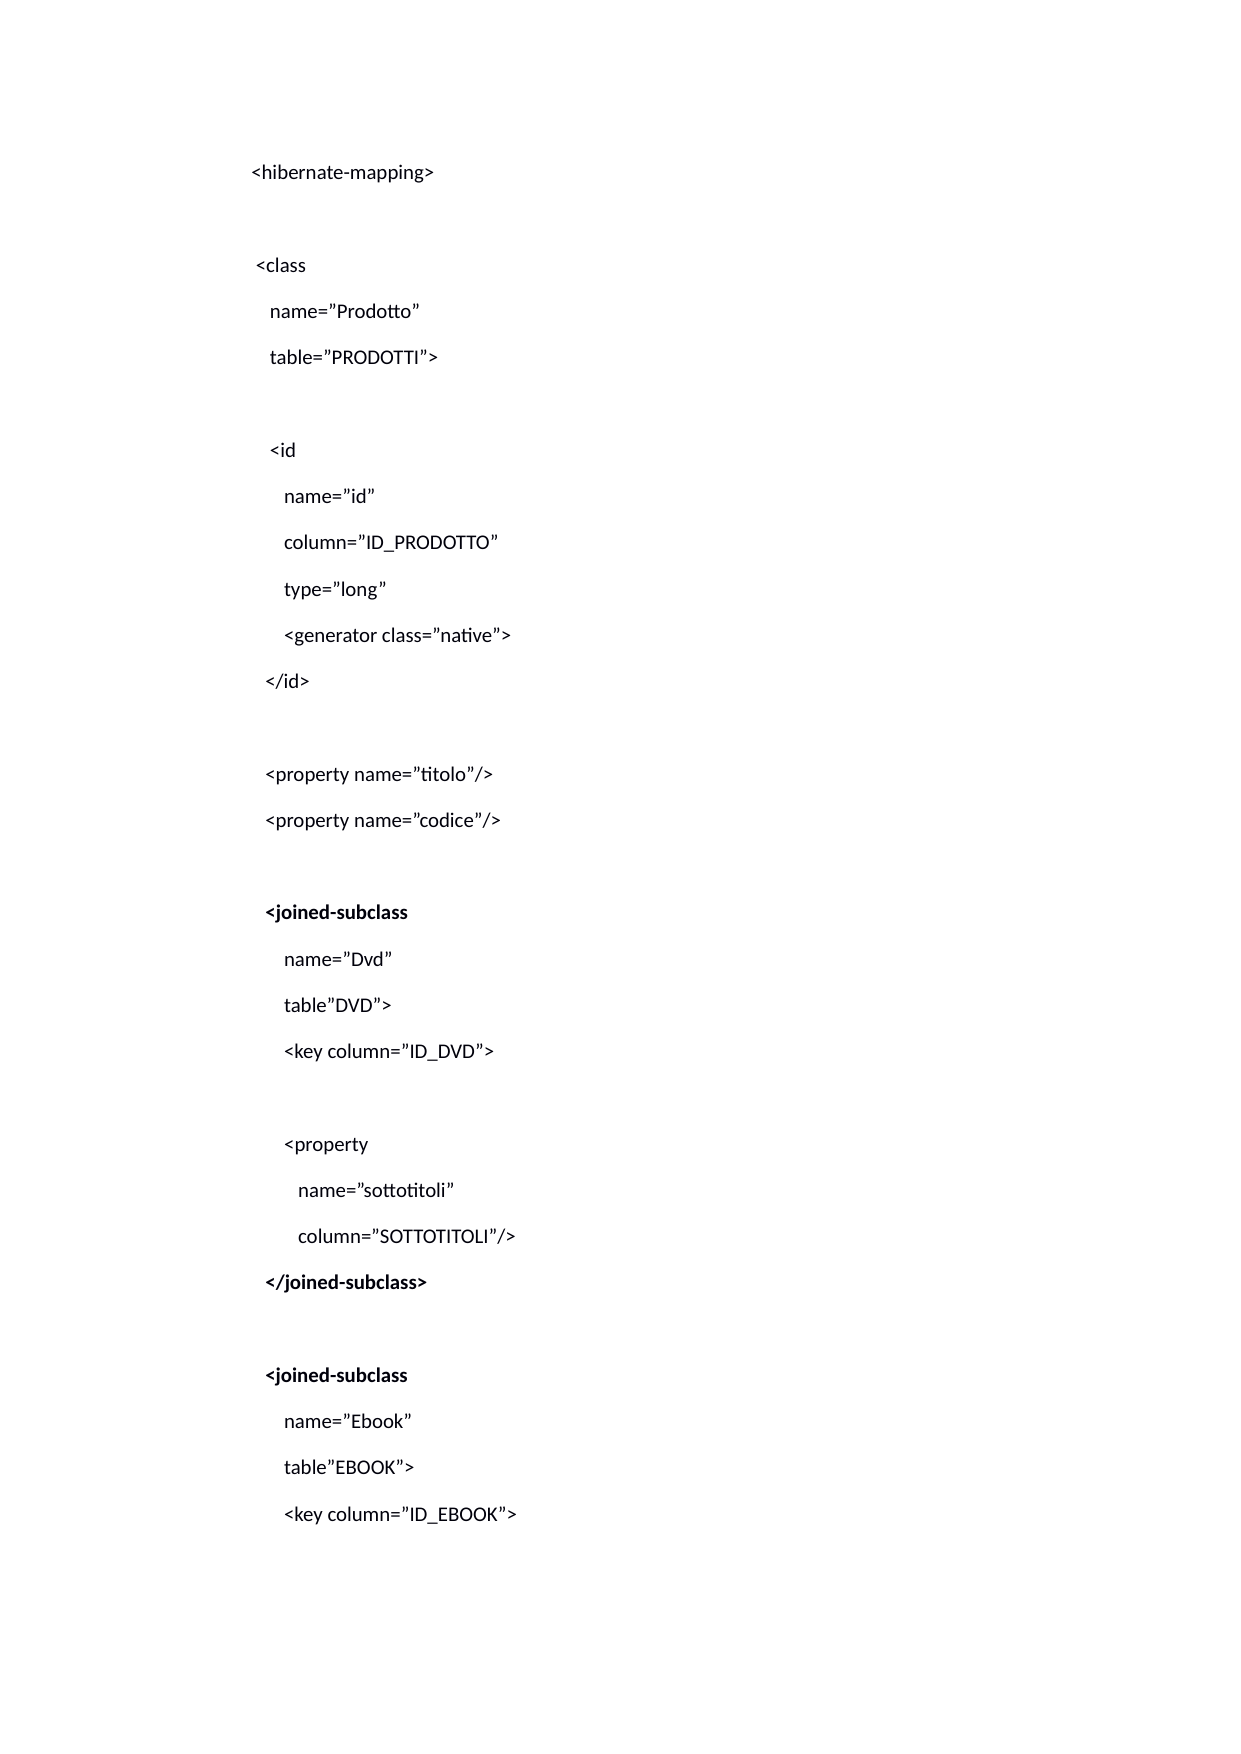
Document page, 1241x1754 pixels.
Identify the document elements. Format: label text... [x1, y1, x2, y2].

text <key column=”ID_EBOOK”> [251, 1501, 1122, 1526]
text type=”long” [251, 576, 1122, 601]
text <key column=”ID_DVD”> [251, 1038, 1122, 1064]
text <id [251, 437, 1122, 462]
text <joined-subclass [251, 1362, 1122, 1387]
text <property name=”codice”/> [251, 807, 1122, 832]
text <class [251, 252, 1122, 277]
text <property [251, 1131, 1122, 1156]
text table”EBOOK”> [251, 1454, 1122, 1480]
text column=”ID_PRODOTTO” [251, 529, 1122, 555]
text name=”Prodotto” [251, 298, 1122, 324]
text <generator class=”native”> [251, 622, 1122, 647]
text name=”id” [251, 483, 1122, 509]
text name=”sottotitoli” [251, 1177, 1122, 1202]
text <joined-subclass [251, 899, 1122, 925]
text name=”Ebook” [251, 1408, 1122, 1434]
text name=”Dvd” [251, 946, 1122, 971]
text table=”PRODOTTI”> [251, 344, 1122, 370]
text table”DVD”> [251, 992, 1122, 1017]
text </joined-subclass> [251, 1269, 1122, 1295]
text column=”SOTTOTITOLI”/> [251, 1223, 1122, 1249]
text <hibernate-mapping> [251, 159, 1122, 185]
text </id> [251, 668, 1122, 694]
text <property name=”titolo”/> [251, 761, 1122, 786]
